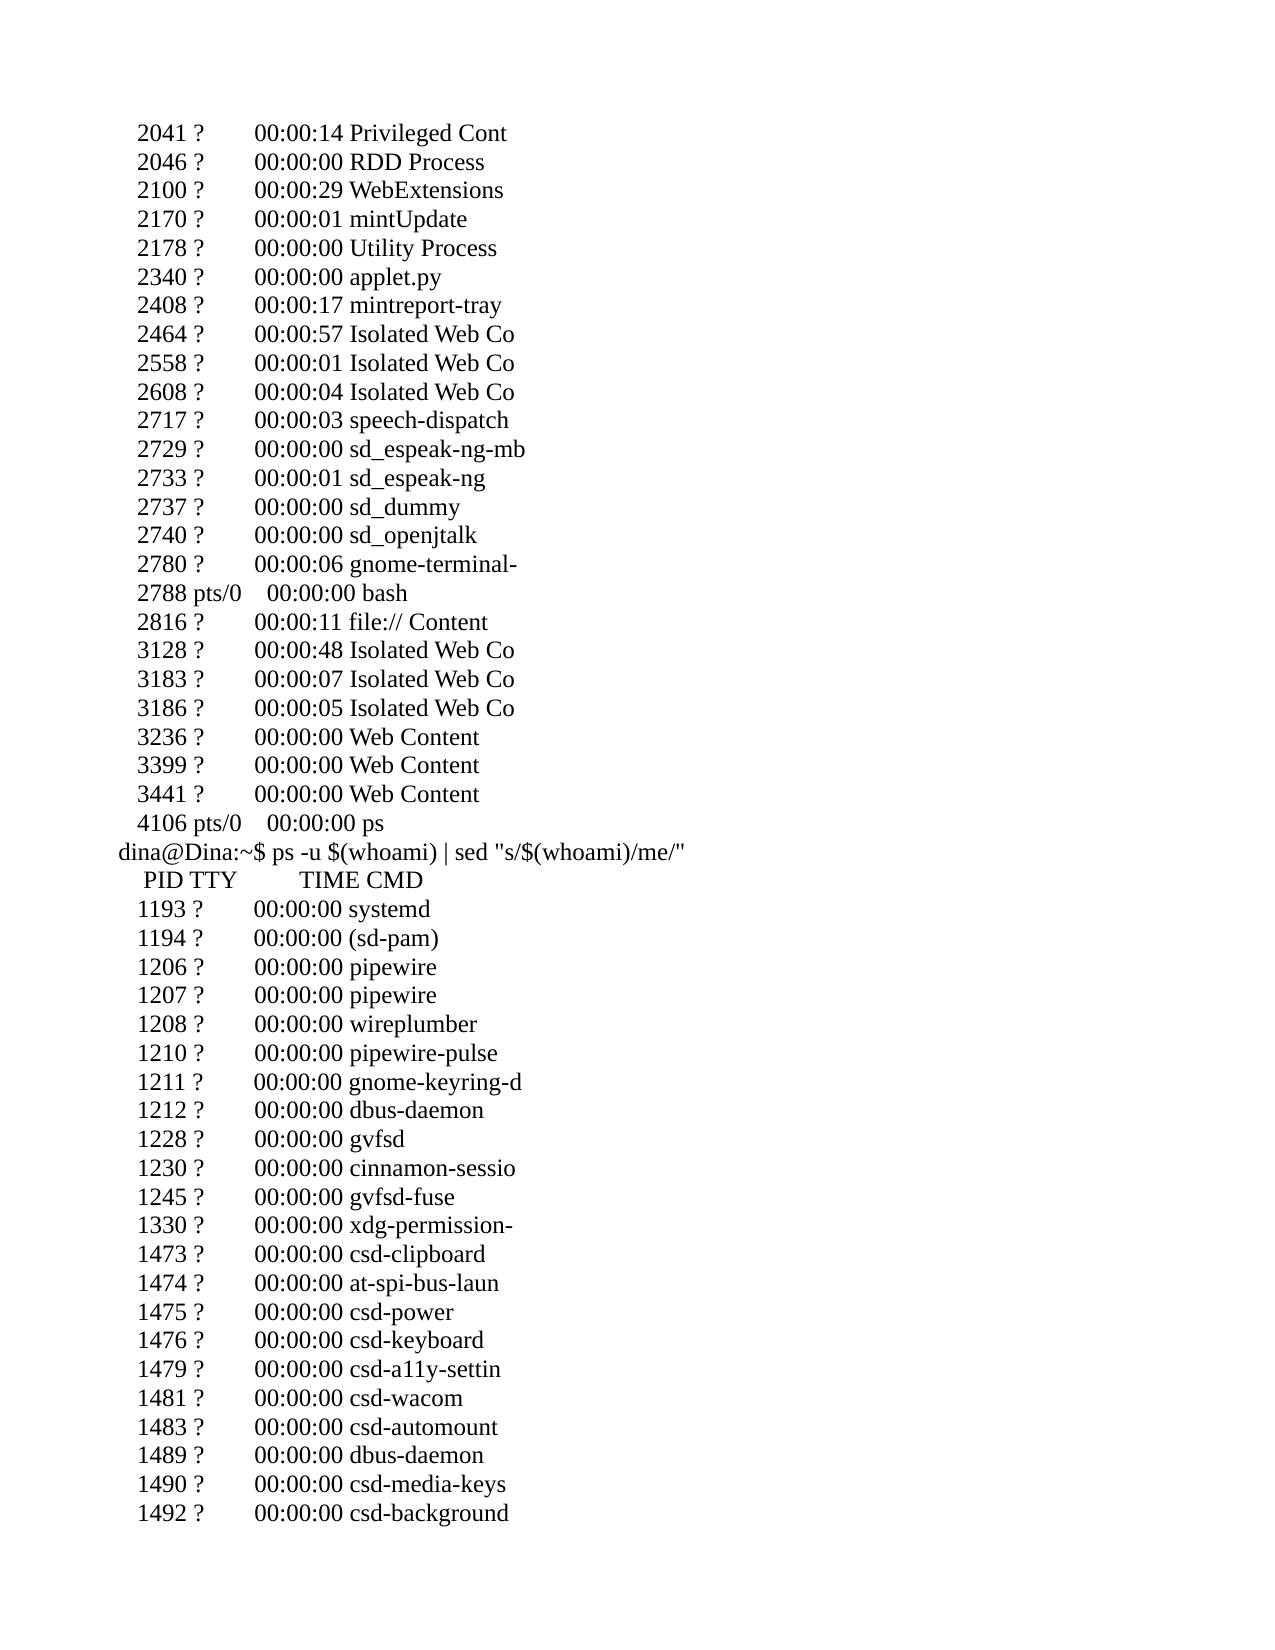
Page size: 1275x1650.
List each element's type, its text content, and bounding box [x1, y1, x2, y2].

text 2733 ? 00:00:01 sd_espeak-ng [118, 463, 1157, 492]
text 1473 ? 00:00:00 csd-clipboard [118, 1239, 1157, 1268]
text 1476 ? 00:00:00 csd-keyboard [118, 1326, 1157, 1354]
text 1245 ? 00:00:00 gvfsd-fuse [118, 1182, 1157, 1211]
text 2780 ? 00:00:06 gnome-terminal- [118, 549, 1157, 578]
text 1475 ? 00:00:00 csd-power [118, 1297, 1157, 1326]
text 2041 ? 00:00:14 Privileged Cont [118, 118, 1157, 147]
text 1481 ? 00:00:00 csd-wacom [118, 1383, 1157, 1412]
text 3186 ? 00:00:05 Isolated Web Co [118, 693, 1157, 722]
text PID TTY TIME CMD [118, 866, 1157, 894]
text 2729 ? 00:00:00 sd_espeak-ng-mb [118, 434, 1157, 463]
text 2740 ? 00:00:00 sd_openjtalk [118, 521, 1157, 549]
text 3236 ? 00:00:00 Web Content [118, 722, 1157, 751]
text 2608 ? 00:00:04 Isolated Web Co [118, 377, 1157, 406]
text 1492 ? 00:00:00 csd-background [118, 1498, 1157, 1527]
text 2408 ? 00:00:17 mintreport-tray [118, 291, 1157, 319]
text 3441 ? 00:00:00 Web Content [118, 779, 1157, 808]
text 1208 ? 00:00:00 wireplumber [118, 1009, 1157, 1038]
text 2464 ? 00:00:57 Isolated Web Co [118, 319, 1157, 348]
text 1474 ? 00:00:00 at-spi-bus-laun [118, 1268, 1157, 1297]
text 4106 pts/0 00:00:00 ps [118, 808, 1157, 837]
text 1490 ? 00:00:00 csd-media-keys [118, 1469, 1157, 1498]
text 2170 ? 00:00:01 mintUpdate [118, 204, 1157, 233]
text 2816 ? 00:00:11 file:// Content [118, 607, 1157, 636]
text 1193 ? 00:00:00 systemd [118, 894, 1157, 923]
text 1207 ? 00:00:00 pipewire [118, 981, 1157, 1009]
text 1210 ? 00:00:00 pipewire-pulse [118, 1038, 1157, 1067]
text 2046 ? 00:00:00 RDD Process [118, 147, 1157, 176]
text 3128 ? 00:00:48 Isolated Web Co [118, 636, 1157, 664]
text dina@Dina:~$ ps -u $(whoami) | sed "s/$(whoami)/me/" [118, 837, 1157, 866]
text 3399 ? 00:00:00 Web Content [118, 751, 1157, 779]
text 1479 ? 00:00:00 csd-a11y-settin [118, 1354, 1157, 1383]
text 2100 ? 00:00:29 WebExtensions [118, 176, 1157, 204]
text 2178 ? 00:00:00 Utility Process [118, 233, 1157, 262]
text 1194 ? 00:00:00 (sd-pam) [118, 923, 1157, 952]
text 2558 ? 00:00:01 Isolated Web Co [118, 348, 1157, 377]
text 1230 ? 00:00:00 cinnamon-sessio [118, 1153, 1157, 1182]
text 2717 ? 00:00:03 speech-dispatch [118, 406, 1157, 434]
text 1489 ? 00:00:00 dbus-daemon [118, 1441, 1157, 1469]
text 2340 ? 00:00:00 applet.py [118, 262, 1157, 291]
text 2788 pts/0 00:00:00 bash [118, 578, 1157, 607]
text 1212 ? 00:00:00 dbus-daemon [118, 1096, 1157, 1124]
text 3183 ? 00:00:07 Isolated Web Co [118, 664, 1157, 693]
text 2737 ? 00:00:00 sd_dummy [118, 492, 1157, 521]
text 1211 ? 00:00:00 gnome-keyring-d [118, 1067, 1157, 1096]
text 1228 ? 00:00:00 gvfsd [118, 1124, 1157, 1153]
text 1206 ? 00:00:00 pipewire [118, 952, 1157, 981]
text 1330 ? 00:00:00 xdg-permission- [118, 1211, 1157, 1239]
text 1483 ? 00:00:00 csd-automount [118, 1412, 1157, 1441]
